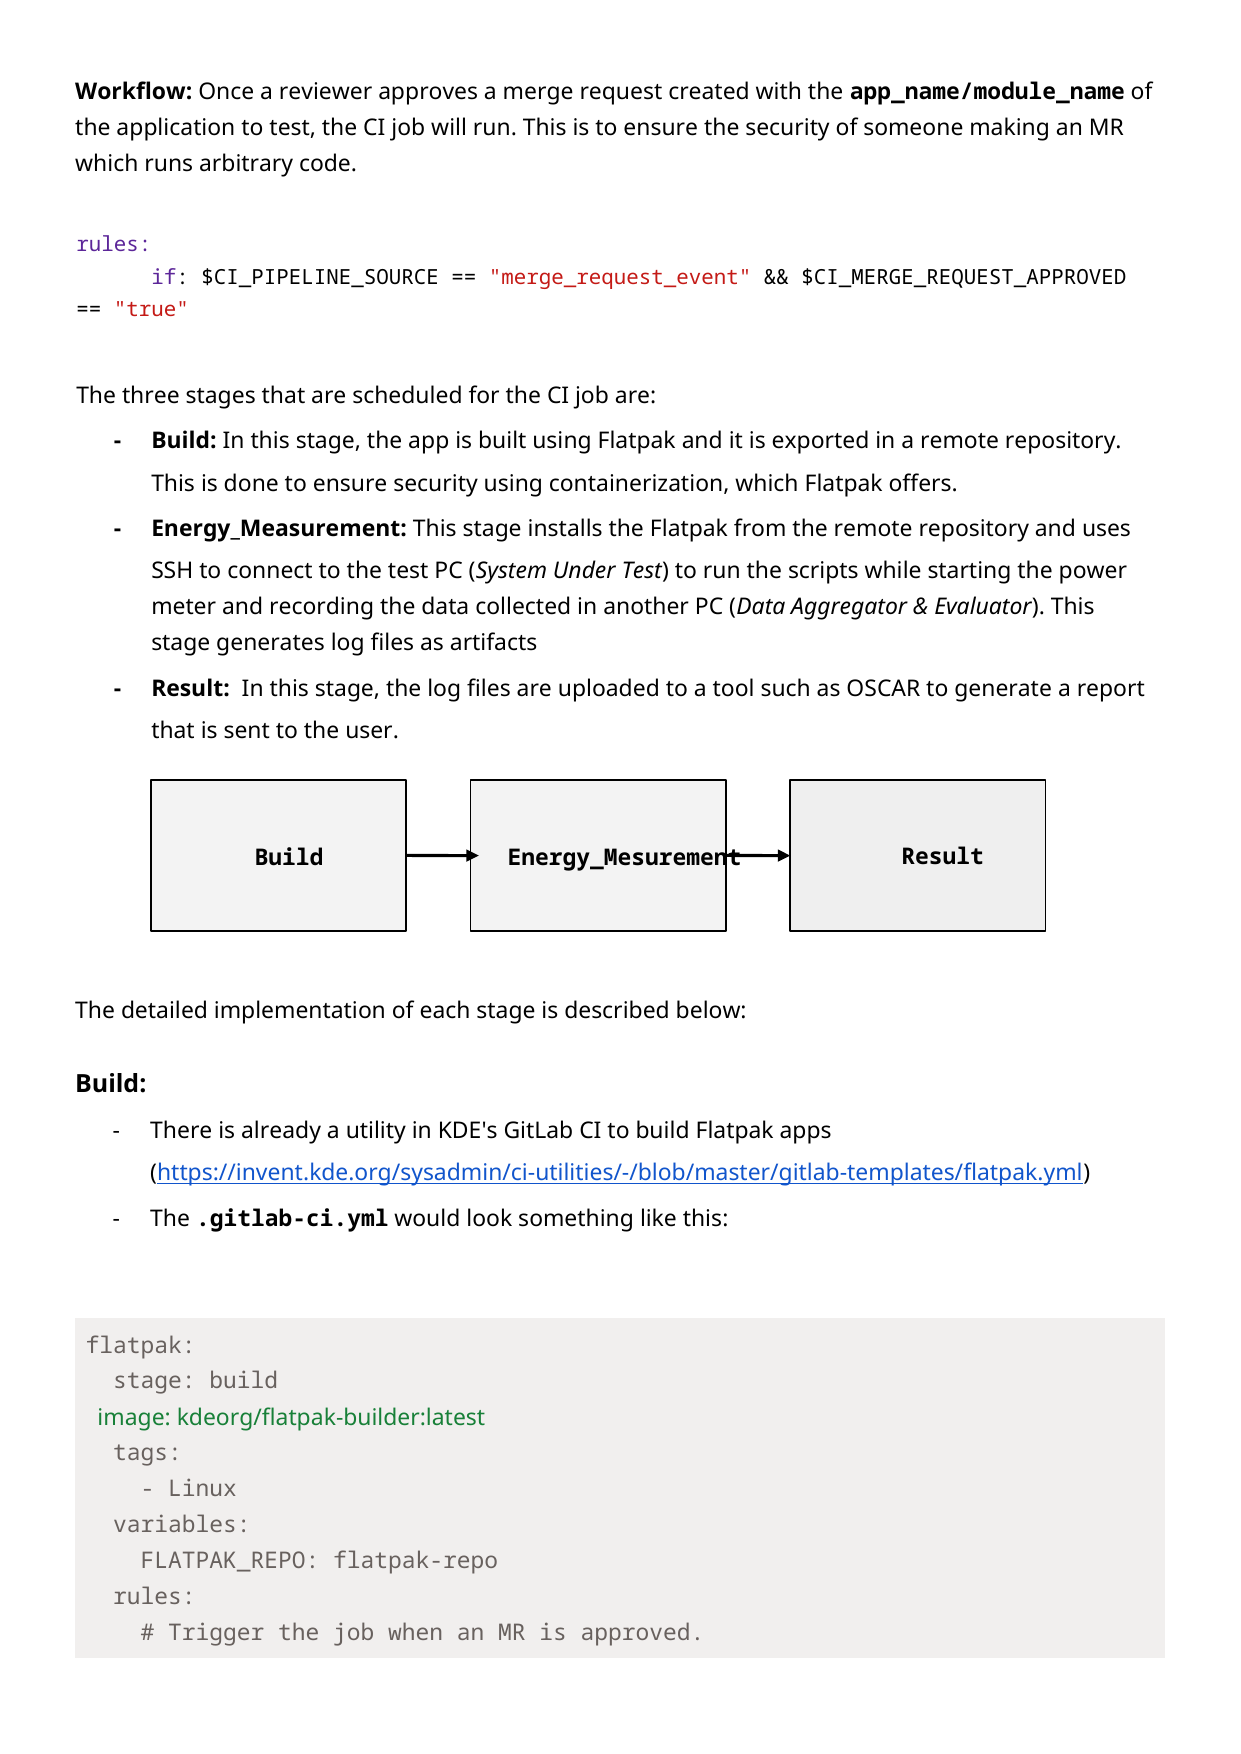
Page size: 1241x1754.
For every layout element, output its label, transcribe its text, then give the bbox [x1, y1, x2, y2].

table_header flatpak: stage: build image: kdeorg/flatpak-builder:latest tags: - Linux variables: FLATPAK_REPO: flatpak-repo rules: # Trigger the job when an MR is approved. [75, 1318, 1165, 1658]
text The detailed implementation of each stage is described below: [75, 994, 1165, 1025]
list There is already a utility in KDE's GitLab CI to build Flatpak apps (https://invent.kde.org/sysadmin/ci-utilities/-/blob/master/gitlab-templates/flatpak.yml) [112, 1105, 1165, 1188]
table_cell The three stages that are scheduled for the CI job are: Build: In this stage, the app is built using Flatpak and it is exported in a remote repository. This is done to ensure security using containerization, which Flatpak offers. Energy_Measurement: This stage installs the Flatpak from the remote repository and uses SSH to connect to the test PC (System Under Test) to run the scripts while starting the power meter and recording the data collected in another PC (Data Aggregator & Evaluator). This stage generates log files as artifacts Result: In this stage, the log files are uploaded to a tool such as OSCAR to generate a report that is sent to the user. [66, 369, 1164, 942]
text Workflow: Once a reviewer approves a merge request created with the app_name/module_name of the application to test, the CI job will run. This is to ensure the security of someone making an MR which runs arbitrary code. [75, 75, 1165, 178]
table_cell [66, 942, 1164, 994]
table_header rules: if: $CI_PIPELINE_SOURCE == "merge_request_event" && $CI_MERGE_REQUEST_APPROVED == "true" [66, 219, 1164, 369]
text Build: [75, 1066, 1165, 1099]
list The .gitlab-ci.yml would look something like this: [112, 1192, 1165, 1239]
